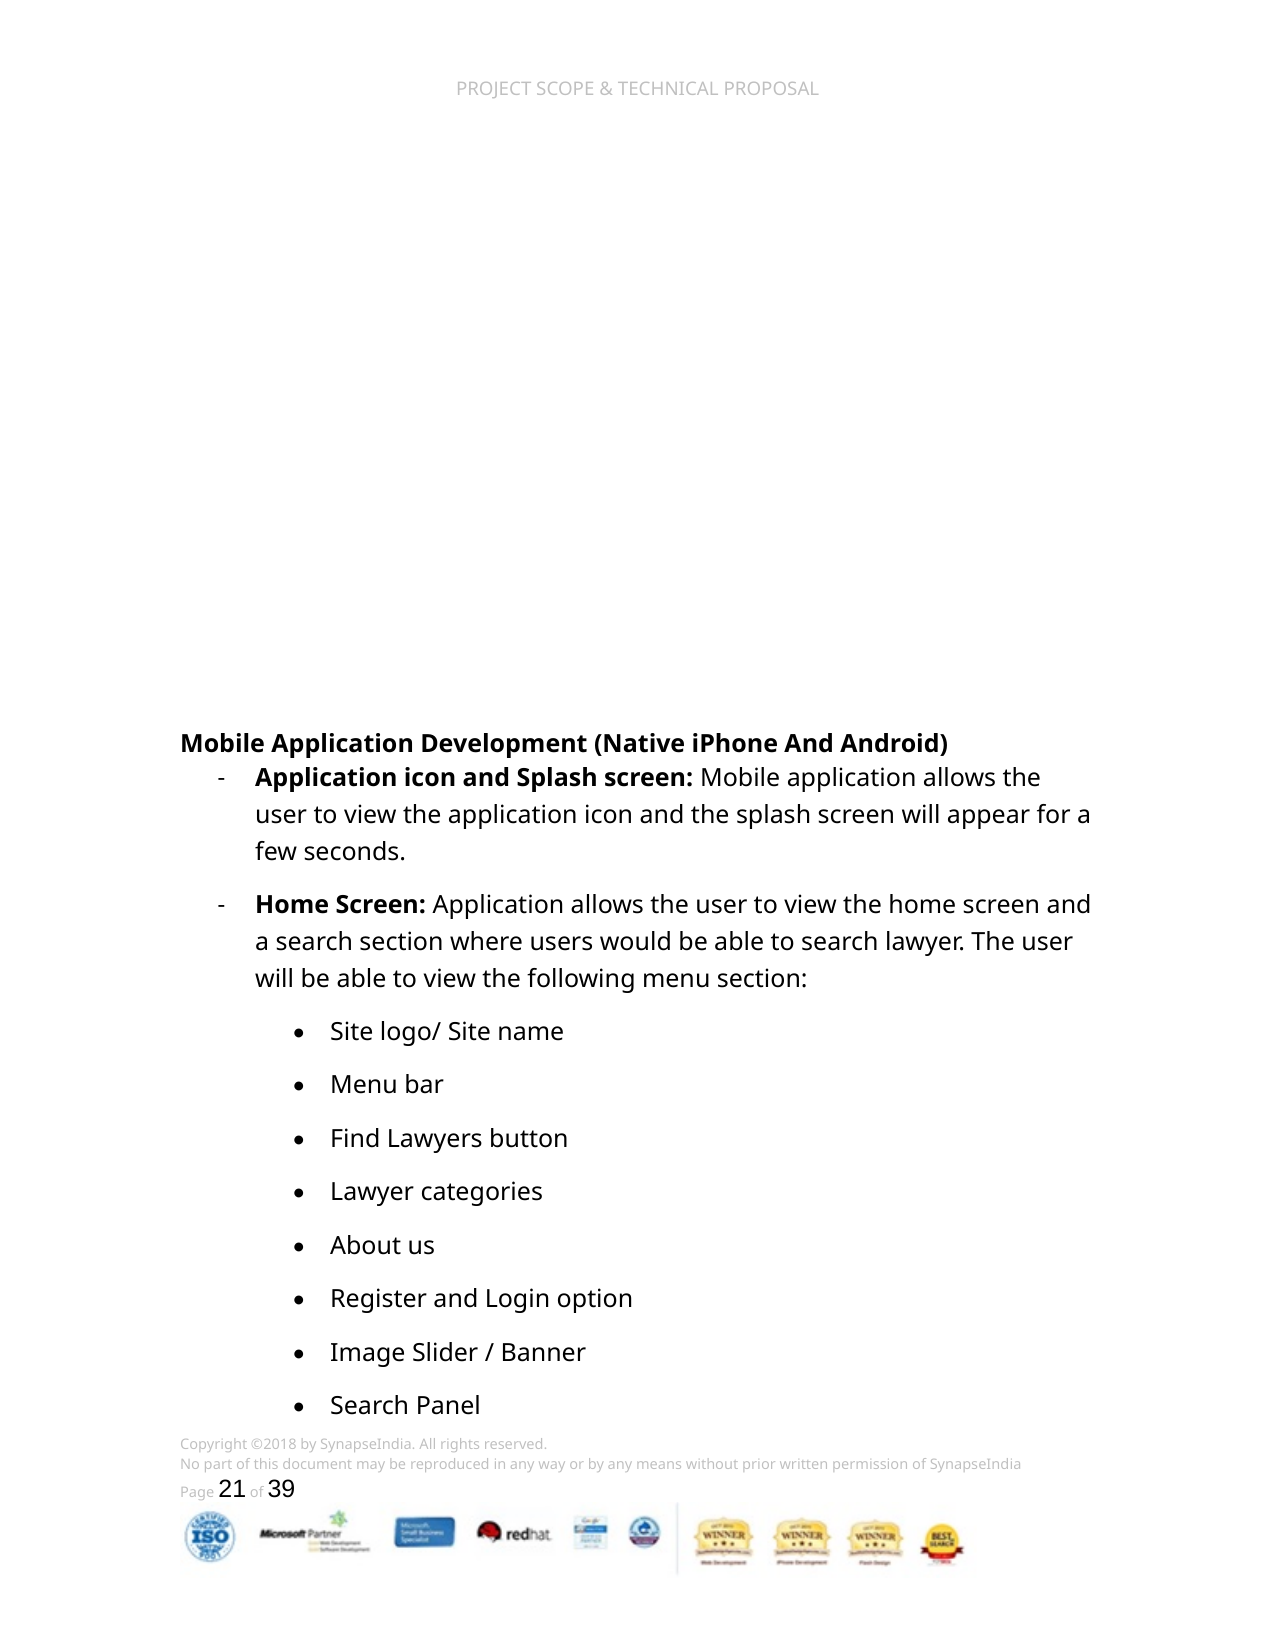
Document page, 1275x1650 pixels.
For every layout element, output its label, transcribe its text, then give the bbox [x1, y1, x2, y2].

list Menu bar [292, 1067, 1095, 1101]
list Find Lawyers button [292, 1121, 1095, 1154]
picture [180, 1502, 977, 1578]
list Site logo/ Site name [292, 1014, 1095, 1048]
list Lawyer categories [292, 1174, 1095, 1208]
list Application icon and Splash screen: Mobile application allows the user to view the application icon and the splash screen will appear for a few seconds. [217, 760, 1095, 867]
text Mobile Application Development (Native iPhone And Android) [180, 726, 1095, 760]
list About us [292, 1227, 1095, 1261]
list Register and Login option [292, 1281, 1095, 1315]
list Search Panel [292, 1388, 1095, 1422]
list Image Slider / Banner [292, 1334, 1095, 1368]
list Home Screen: Application allows the user to view the home screen and a search section where users would be able to search lawyer. The user will be able to view the following menu section: [217, 887, 1095, 994]
